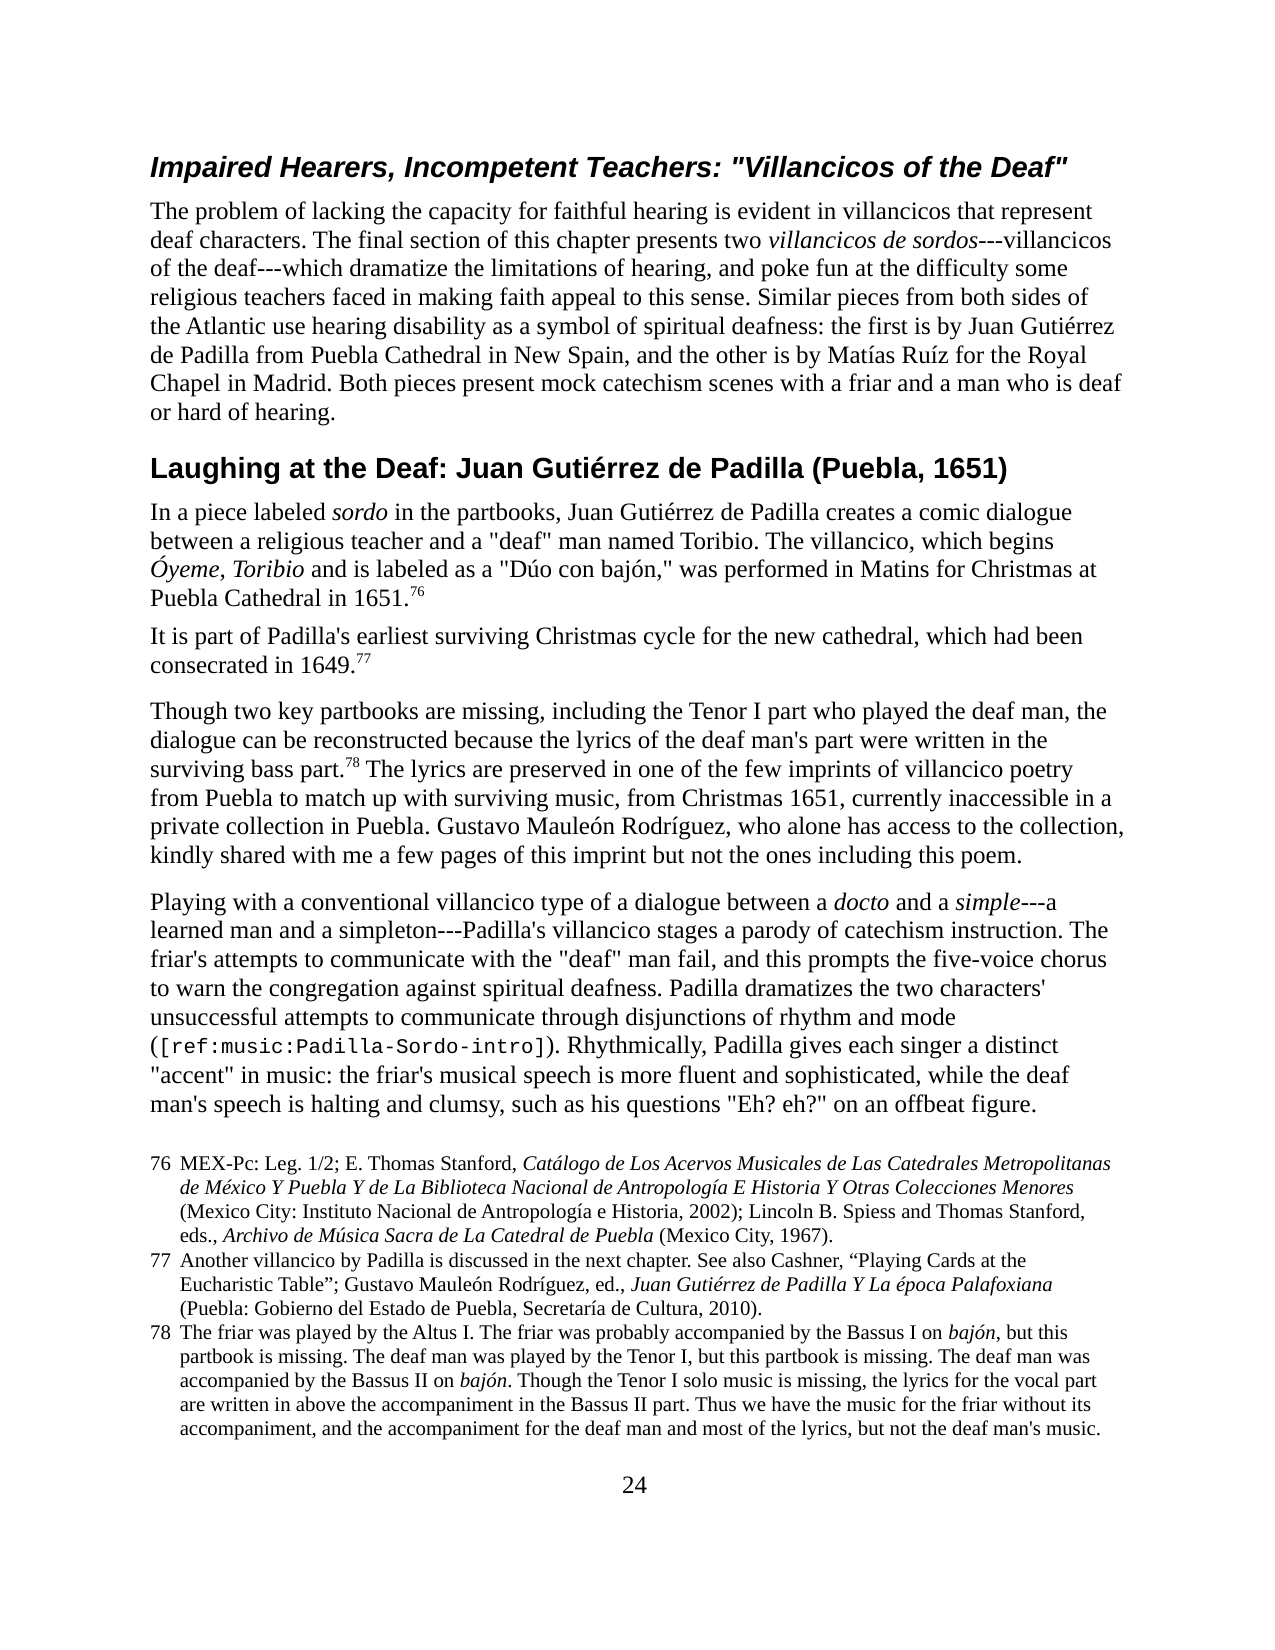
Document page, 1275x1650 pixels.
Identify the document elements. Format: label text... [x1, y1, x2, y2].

text Playing with a conventional villancico type of a dialogue between a docto and a simple---a learned man and a simpleton---Padilla's villancico stages a parody of catechism instruction. The friar's attempts to communicate with the "deaf" man fail, and this prompts the five-voice chorus to warn the congregation against spiritual deafness. Padilla dramatizes the two characters' unsuccessful attempts to communicate through disjunctions of rhythm and mode ([ref:music:Padilla-Sordo-intro]). Rhythmically, Padilla gives each singer a distinct "accent" in music: the friar's musical speech is more fluent and sophisticated, while the deaf man's speech is halting and clumsy, such as his questions "Eh? eh?" on an offbeat figure. [150, 887, 1125, 1118]
text MEX-Pc: Leg. 1/2; E. Thomas Stanford, Catálogo de Los Acervos Musicales de Las Catedrales Metropolitanas de México Y Puebla Y de La Biblioteca Nacional de Antropología E Historia Y Otras Colecciones Menores (Mexico City: Instituto Nacional de Antropología e Historia, 2002); Lincoln B. Spiess and Thomas Stanford, eds., Archivo de Música Sacra de La Catedral de Puebla (Mexico City, 1967). [150, 1151, 1125, 1247]
text Another villancico by Padilla is discussed in the next chapter. See also Cashner, “Playing Cards at the Eucharistic Table”; Gustavo Mauleón Rodríguez, ed., Juan Gutiérrez de Padilla Y La época Palafoxiana (Puebla: Gobierno del Estado de Puebla, Secretaría de Cultura, 2010). [150, 1247, 1125, 1320]
text The problem of lacking the capacity for faithful hearing is evident in villancicos that represent deaf characters. The final section of this chapter presents two villancicos de sordos---villancicos of the deaf---which dramatize the limitations of hearing, and poke fun at the difficulty some religious teachers faced in making faith appeal to this sense. Similar pieces from both sides of the Atlantic use hearing disability as a symbol of spiritual deafness: the first is by Juan Gutiérrez de Padilla from Puebla Cathedral in New Spain, and the other is by Matías Ruíz for the Royal Chapel in Madrid. Both pieces present mock catechism scenes with a friar and a man who is deaf or hard of hearing. [150, 196, 1125, 426]
text Though two key partbooks are missing, including the Tenor I part who played the deaf man, the dialogue can be reconstructed because the lyrics of the deaf man's part were written in the surviving bass part. The lyrics are preserved in one of the few imprints of villancico poetry from Puebla to match up with surviving music, from Christmas 1651, currently inaccessible in a private collection in Puebla. Gustavo Mauleón Rodríguez, who alone has access to the collection, kindly shared with me a few pages of this imprint but not the ones including this poem. [150, 696, 1125, 869]
text It is part of Padilla's earliest surviving Christmas cycle for the new cathedral, which had been consecrated in 1649. [150, 621, 1125, 678]
text The friar was played by the Altus I. The friar was probably accompanied by the Bassus I on bajón, but this partbook is missing. The deaf man was played by the Tenor I, but this partbook is missing. The deaf man was accompanied by the Bassus II on bajón. Though the Tenor I solo music is missing, the lyrics for the vocal part are written in above the accompaniment in the Bassus II part. Thus we have the music for the friar without its accompaniment, and the accompaniment for the deaf man and most of the lyrics, but not the deaf man's music. [150, 1320, 1125, 1440]
text In a piece labeled sordo in the partbooks, Juan Gutiérrez de Padilla creates a comic dialogue between a religious teacher and a "deaf" man named Toribio. The villancico, which begins Óyeme, Toribio and is labeled as a "Dúo con bajón," was performed in Matins for Christmas at Puebla Cathedral in 1651. [150, 497, 1125, 612]
subtitle Laughing at the Deaf: Juan Gutiérrez de Padilla (Puebla, 1651) [150, 451, 1125, 484]
subtitle Impaired Hearers, Incompetent Teachers: "Villancicos of the Deaf" [150, 150, 1125, 183]
